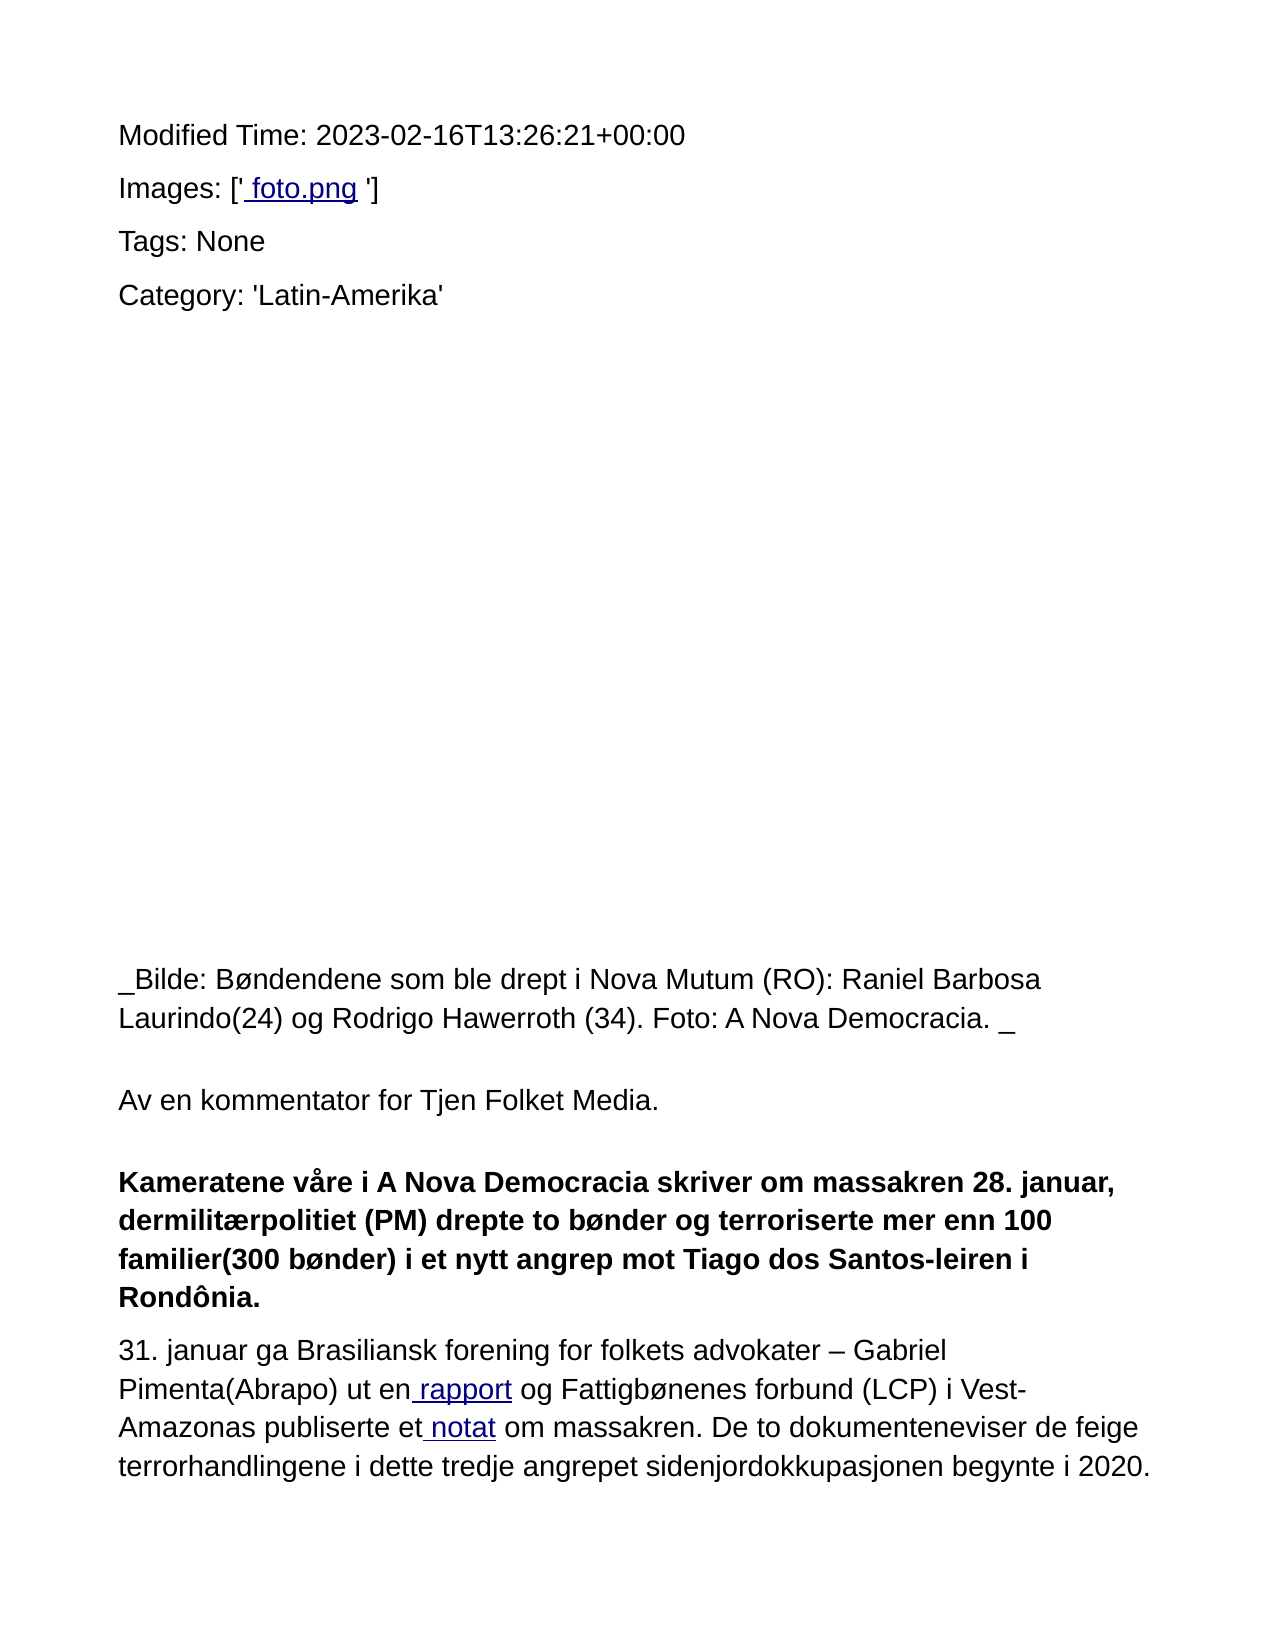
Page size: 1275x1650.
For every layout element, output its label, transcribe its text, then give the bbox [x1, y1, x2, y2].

text Modified Time: 2023-02-16T13:26:21+00:00 [118, 118, 1157, 152]
text Category: 'Latin-Amerika' [118, 277, 1157, 311]
text Kameratene våre i A Nova Democracia skriver om massakren 28. januar, dermilitærpolitiet (PM) drepte to bønder og terroriserte mer enn 100 familier(300 bønder) i et nytt angrep mot Tiago dos Santos-leiren i Rondônia. [118, 1164, 1157, 1314]
text _Bilde: Bøndendene som ble drept i Nova Mutum (RO): Raniel Barbosa Laurindo(24) og Rodrigo Hawerroth (34). Foto: A Nova Democracia. _ [118, 962, 1157, 1034]
text 31. januar ga Brasiliansk forening for folkets advokater – Gabriel Pimenta(Abrapo) ut en rapport og Fattigbønenes forbund (LCP) i Vest-Amazonas publiserte et notat om massakren. De to dokumenteneviser de feige terrorhandlingene i dette tredje angrepet sidenjordokkupasjonen begynte i 2020. [118, 1333, 1157, 1482]
text Av en kommentator for Tjen Folket Media. [118, 1083, 1157, 1116]
text Images: [' foto.png '] [118, 171, 1157, 205]
text Tags: None [118, 224, 1157, 258]
